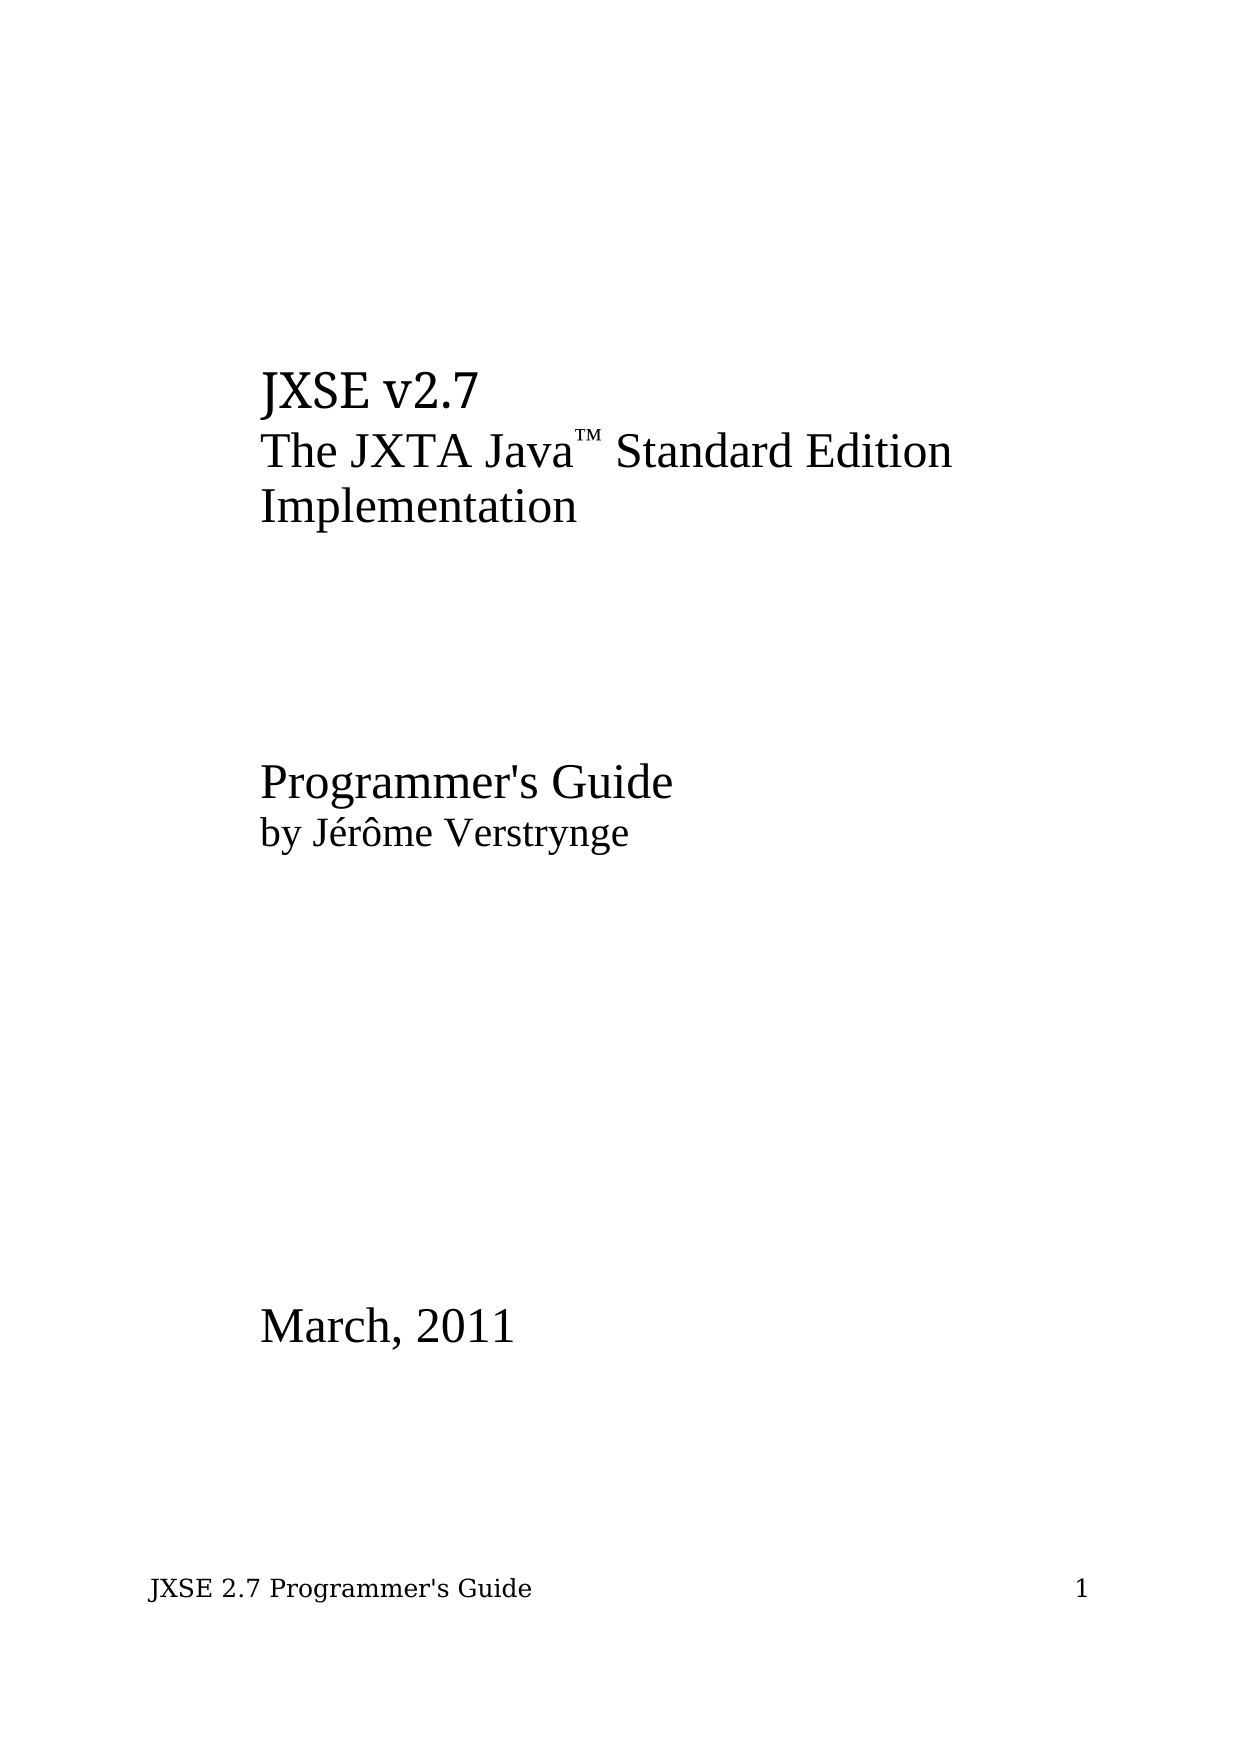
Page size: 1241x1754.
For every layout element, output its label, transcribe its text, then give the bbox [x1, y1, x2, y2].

title by Jérôme Verstrynge [260, 809, 1090, 856]
title Programmer's Guide [260, 754, 1090, 809]
title March, 2011 [260, 1242, 1090, 1353]
title JXSE v2.7 [261, 355, 1090, 423]
title The JXTA Java™ Standard Edition Implementation [260, 423, 1090, 589]
